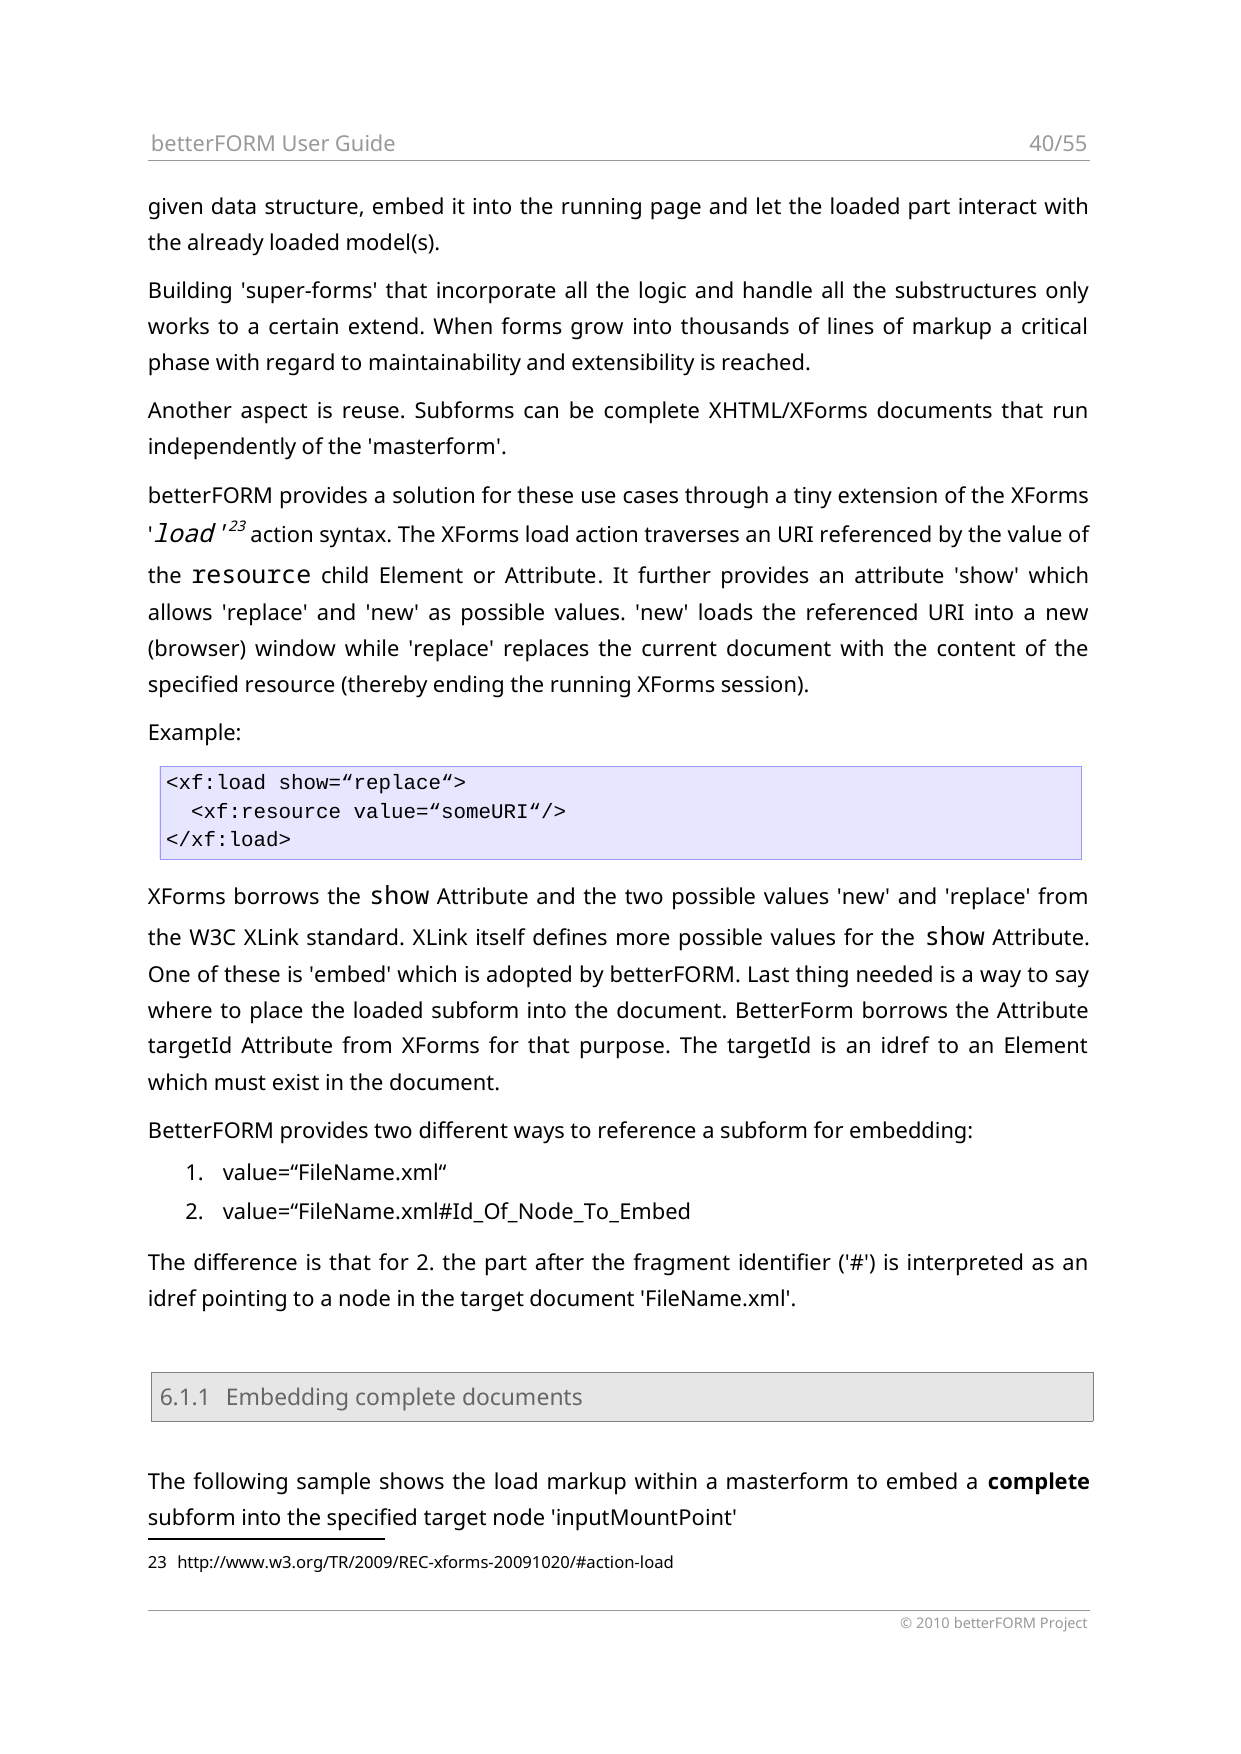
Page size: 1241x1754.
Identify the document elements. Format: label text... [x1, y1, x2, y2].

text Building 'super-forms' that incorporate all the logic and handle all the substructures only works to a certain extend. When forms grow into thousands of lines of markup a critical phase with regard to maintainability and extensibility is reached. [148, 275, 1090, 377]
text Another aspect is reuse. Subforms can be complete XHTML/XForms documents that run independently of the 'masterform'. [148, 395, 1090, 461]
text http://www.w3.org/TR/2009/REC-xforms-20091020/#action-load [148, 1551, 1093, 1574]
text XForms borrows the show Attribute and the two possible values 'new' and 'replace' from the W3C XLink standard. XLink itself defines more possible values for the show Attribute. One of these is 'embed' which is adopted by betterFORM. Last thing needed is a way to say where to place the loaded subform into the document. BetterForm borrows the Attribute targetId Attribute from XForms for that purpose. The targetId is an idref to an Element which must exist in the document. [148, 878, 1090, 1096]
text <xf:load show=“replace“> <xf:resource value=“someURI“/> </xf:load> [161, 767, 1081, 859]
subtitle Embedding complete documents [152, 1373, 1093, 1421]
list value=“FileName.xml#Id_Of_Node_To_Embed [185, 1196, 1093, 1226]
text BetterFORM provides two different ways to reference a subform for embedding: [148, 1115, 1090, 1145]
text betterFORM provides a solution for these use cases through a tiny extension of the XForms 'load' action syntax. The XForms load action traverses an URI referenced by the value of the resource child Element or Attribute. It further provides an attribute 'show' which allows 'replace' and 'new' as possible values. 'new' loads the referenced URI into a new (browser) window while 'replace' replaces the current document with the content of the specified resource (thereby ending the running XForms session). [148, 479, 1090, 699]
list value=“FileName.xml“ [185, 1157, 1093, 1187]
text The following sample shows the load markup within a masterform to embed a complete subform into the specified target node 'inputMountPoint' [148, 1466, 1090, 1532]
text Example: [148, 717, 1090, 747]
text given data structure, embed it into the running page and let the loaded part interact with the already loaded model(s). [148, 191, 1090, 256]
text The difference is that for 2. the part after the fragment identifier ('#') is interpreted as an idref pointing to a node in the target document 'FileName.xml'. [148, 1247, 1090, 1313]
